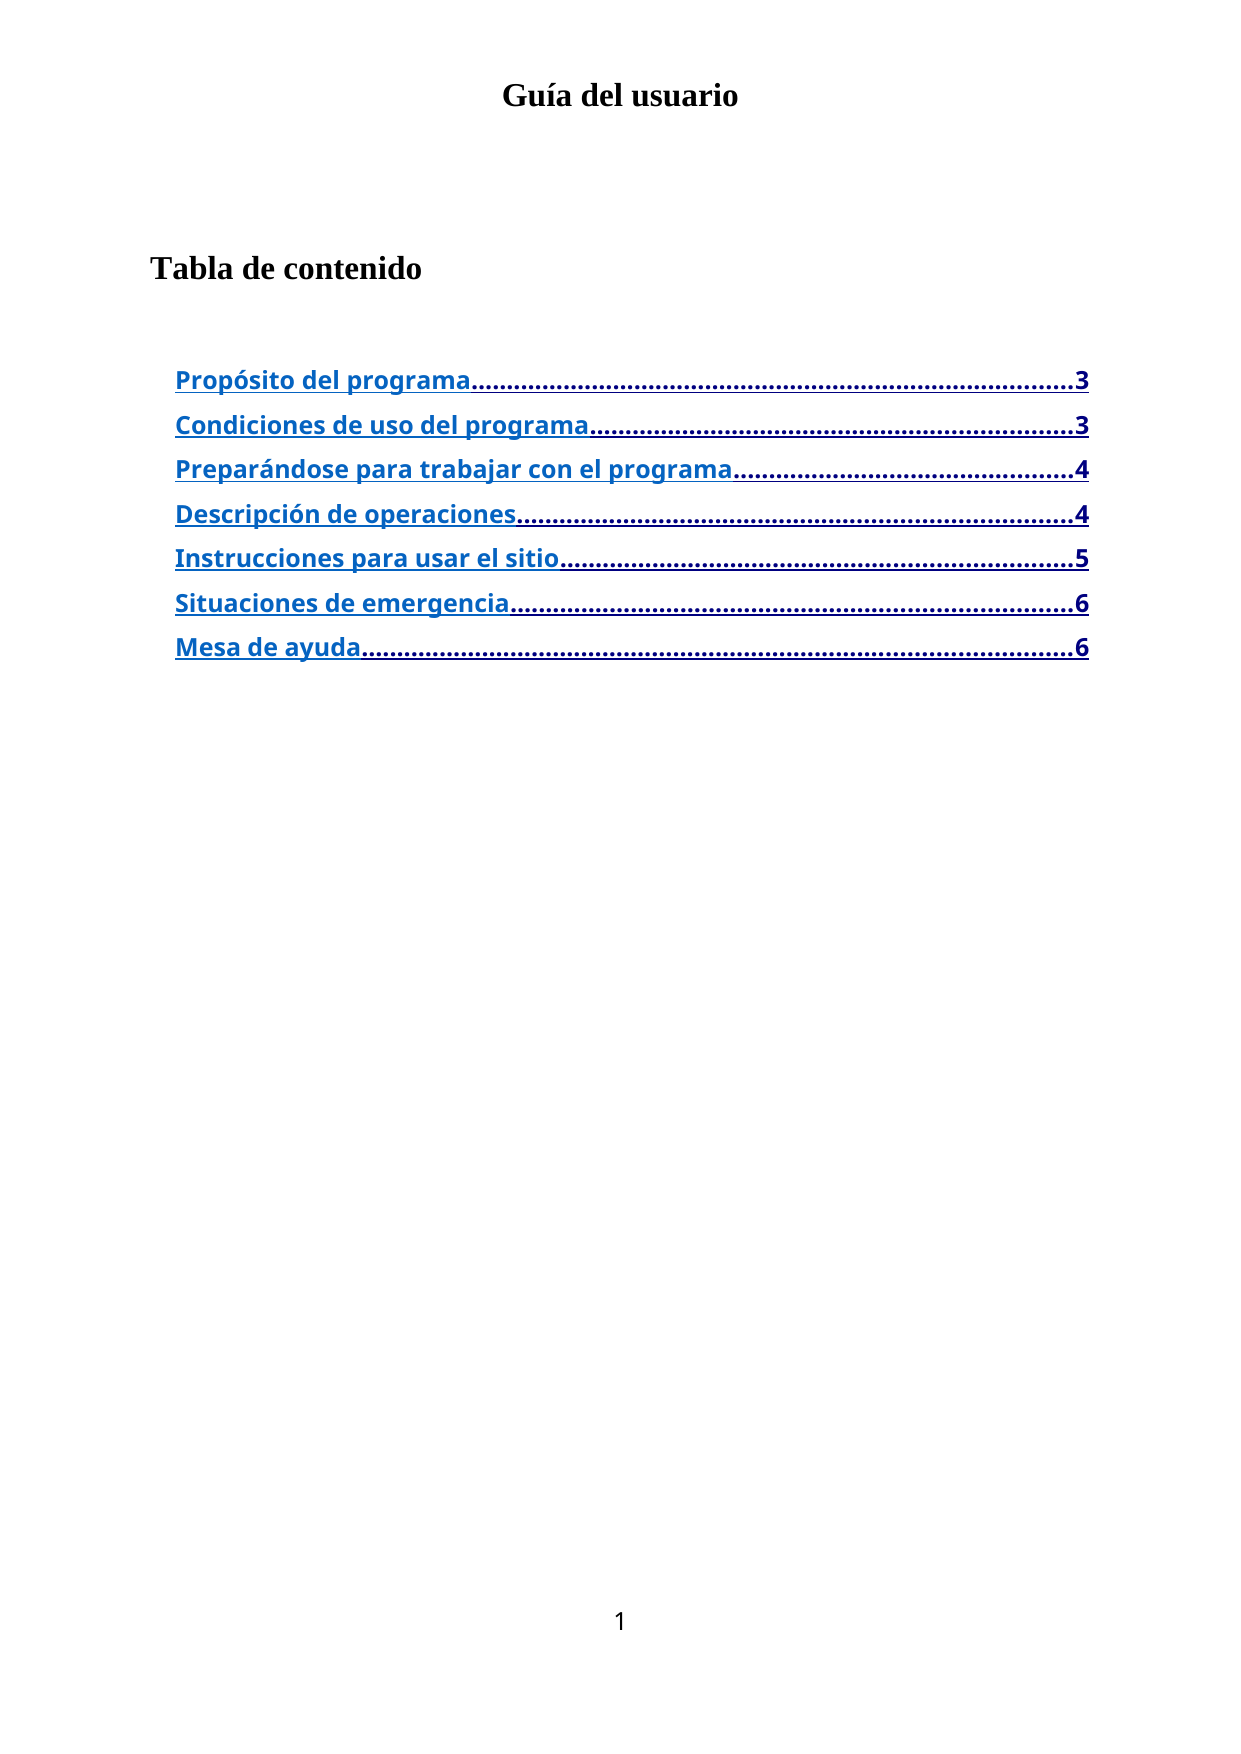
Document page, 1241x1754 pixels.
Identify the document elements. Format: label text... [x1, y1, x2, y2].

text Descripción de operaciones 4 [175, 496, 1090, 530]
text Condiciones de uso del programa 3 [175, 407, 1090, 441]
text Situaciones de emergencia 6 [175, 585, 1090, 619]
text Propósito del programa 3 [175, 363, 1090, 397]
text Tabla de contenido [150, 248, 1090, 287]
text Guía del usuario [150, 75, 1090, 113]
text Mesa de ayuda 6 [175, 630, 1090, 664]
text Instrucciones para usar el sitio 5 [175, 541, 1090, 575]
text Preparándose para trabajar con el programa 4 [175, 452, 1090, 486]
